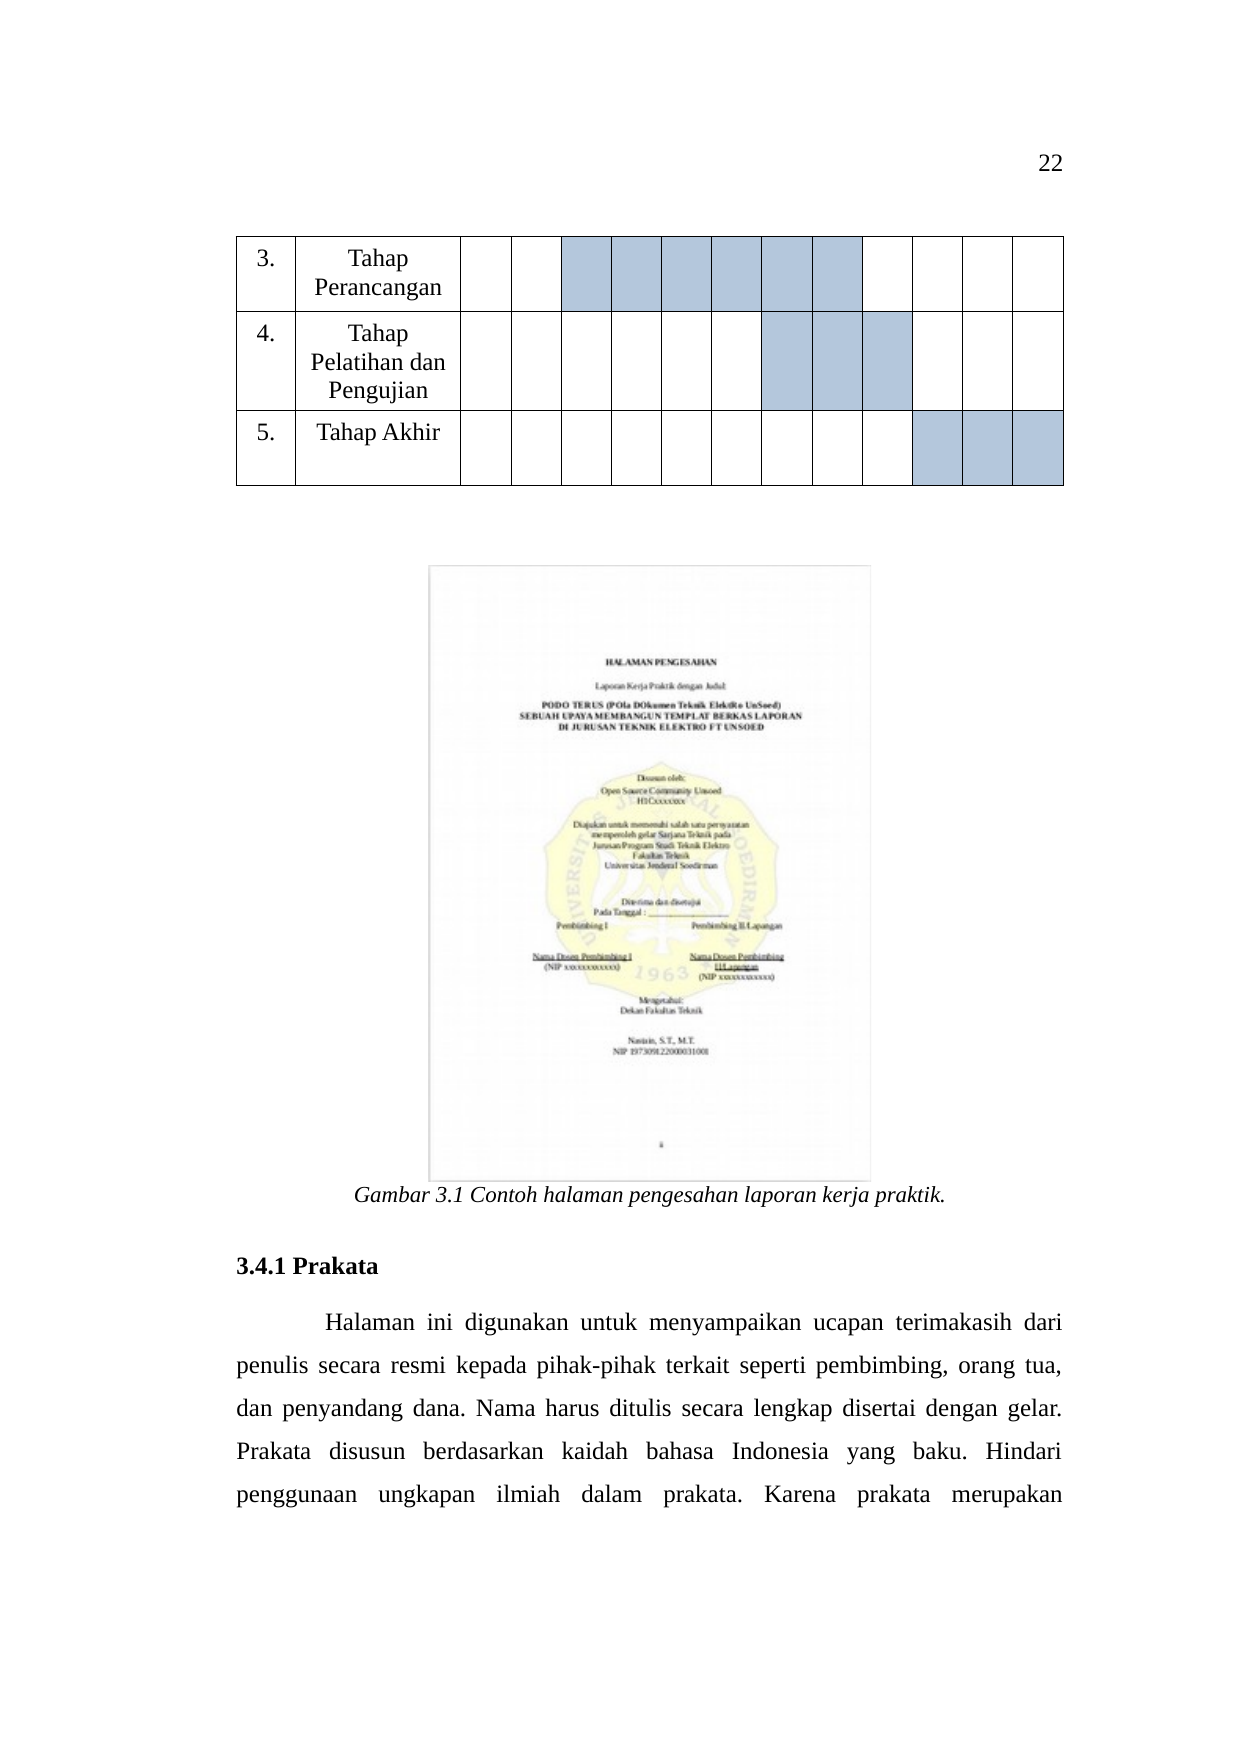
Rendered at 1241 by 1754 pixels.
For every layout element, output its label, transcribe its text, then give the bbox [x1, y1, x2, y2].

table_cell 4. [237, 312, 295, 410]
table_cell [512, 312, 561, 410]
table_cell [612, 411, 661, 485]
table_cell [1013, 312, 1063, 410]
table_cell [863, 411, 912, 485]
table_cell [662, 237, 711, 311]
table_cell [863, 237, 912, 311]
table_cell [913, 237, 962, 311]
table_cell [612, 312, 661, 410]
table_cell [461, 237, 511, 311]
table_cell Tahap Perancangan [296, 237, 460, 311]
table_cell 3. [237, 237, 295, 311]
table_cell [662, 411, 711, 485]
table_cell [612, 237, 661, 311]
table_cell [562, 312, 611, 410]
table_cell [461, 411, 511, 485]
table_cell [813, 237, 862, 311]
picture [428, 565, 872, 1182]
table_cell [813, 312, 862, 410]
table_cell [762, 312, 812, 410]
table_cell [813, 411, 862, 485]
table_cell Tahap Akhir [296, 411, 460, 485]
table_cell [712, 237, 761, 311]
table_cell [1013, 411, 1063, 485]
table_cell [461, 312, 511, 410]
table_cell [712, 411, 761, 485]
table_cell Tahap Pelatihan dan Pengujian [296, 312, 460, 410]
table_cell [863, 312, 912, 410]
table_cell [562, 411, 611, 485]
table_cell [662, 312, 711, 410]
table_cell 5. [237, 411, 295, 485]
table_cell [1013, 237, 1063, 311]
table_cell [712, 312, 761, 410]
table_cell [762, 237, 812, 311]
table_cell [512, 411, 561, 485]
table_cell [963, 411, 1012, 485]
subtitle Prakata [236, 1251, 1063, 1280]
table_cell [512, 237, 561, 311]
text Gambar 3.1 Contoh halaman pengesahan laporan kerja praktik. [341, 565, 958, 1207]
table_cell [963, 237, 1012, 311]
table_cell [562, 237, 611, 311]
table_cell [913, 312, 962, 410]
table_cell [762, 411, 812, 485]
table_cell [963, 312, 1012, 410]
text Halaman ini digunakan untuk menyampaikan ucapan terimakasih dari penulis secara resmi kepada pihak-pihak terkait seperti pembimbing, orang tua, dan penyandang dana. Nama harus ditulis secara lengkap disertai dengan gelar. Prakata disusun berdasarkan kaidah bahasa Indonesia yang baku. Hindari penggunaan ungkapan ilmiah dalam prakata. Karena prakata merupakan [236, 1307, 1063, 1508]
table_cell [913, 411, 962, 485]
